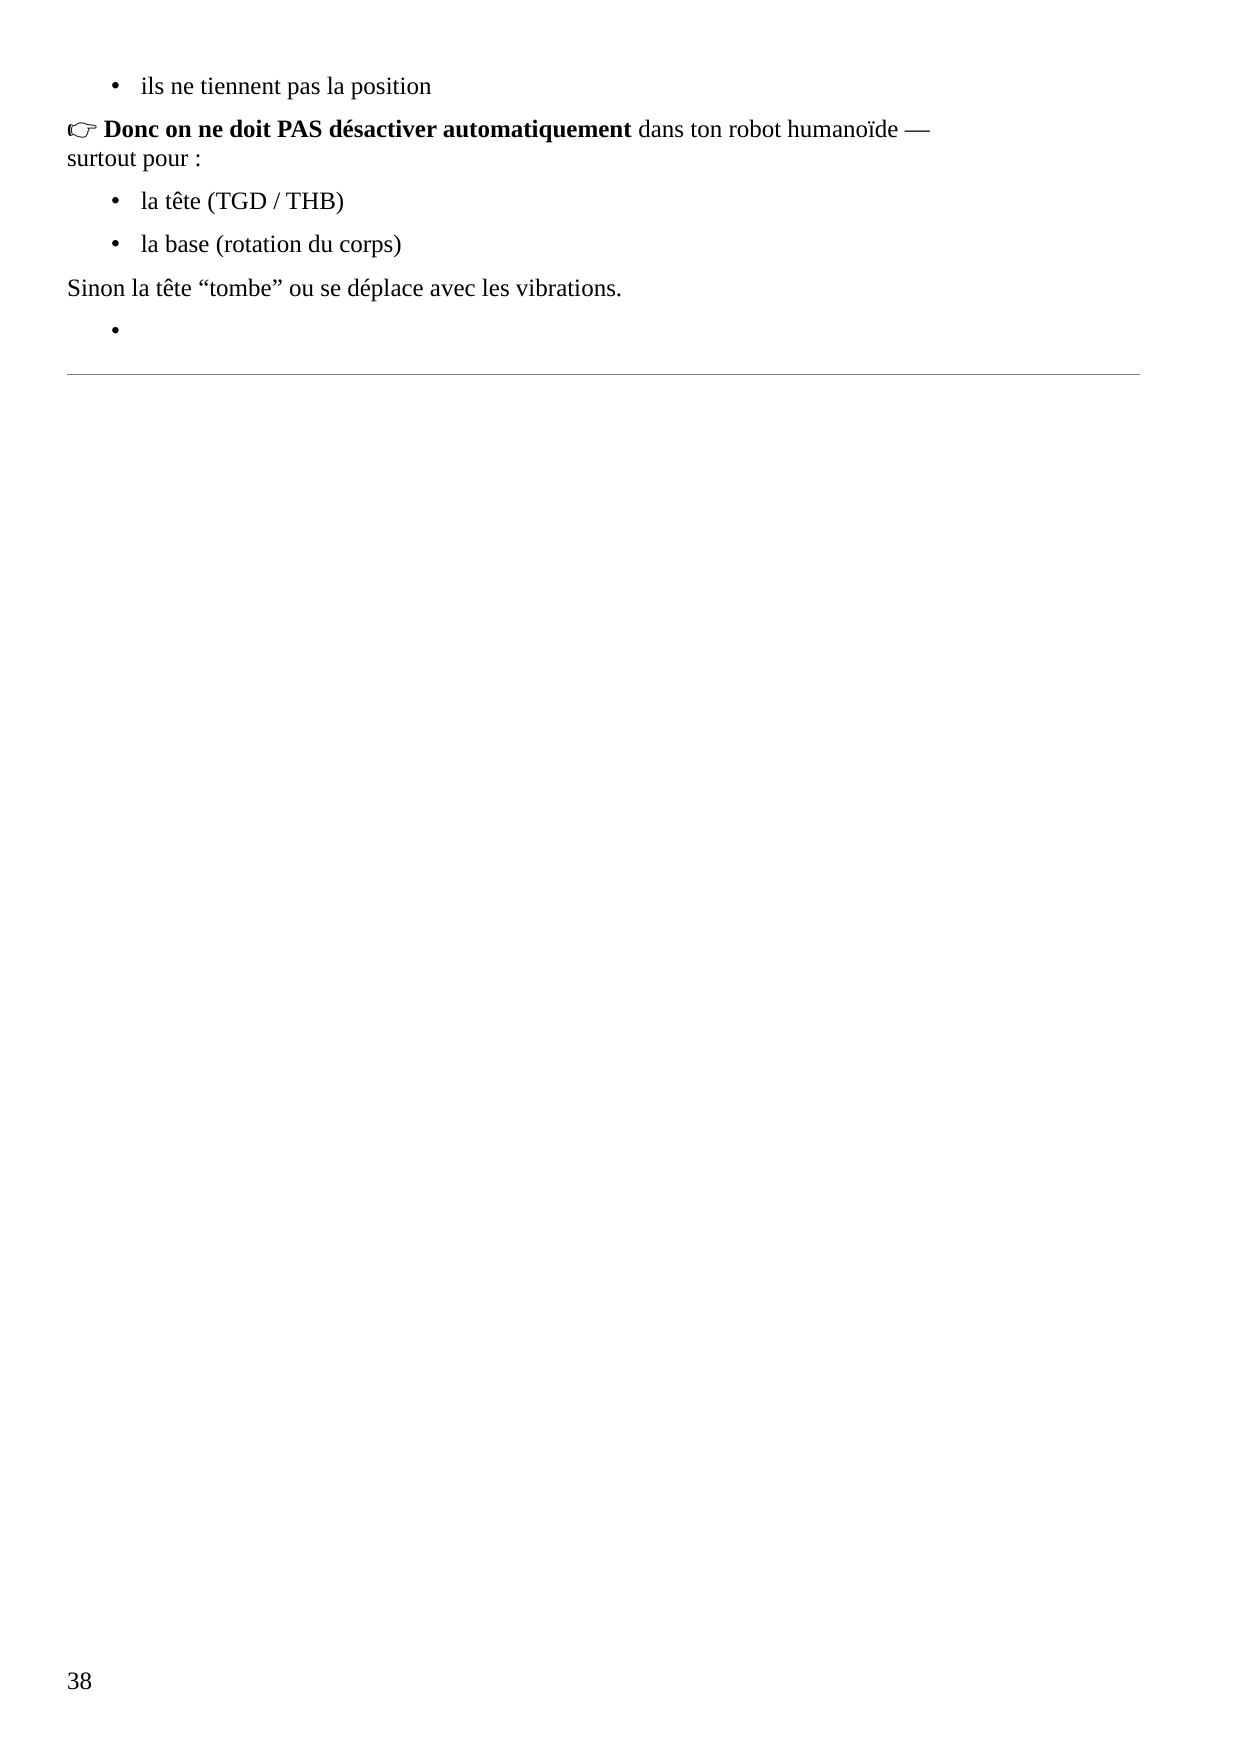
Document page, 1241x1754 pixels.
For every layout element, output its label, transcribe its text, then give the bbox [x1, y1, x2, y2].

list la base (rotation du corps) [111, 229, 1140, 258]
list ils ne tiennent pas la position [111, 71, 1140, 99]
text 👉 Donc on ne doit PAS désactiver automatiquement dans ton robot humanoïde — surtout pour : [67, 114, 1140, 172]
text Sinon la tête “tombe” ou se déplace avec les vibrations. [67, 273, 1140, 302]
list la tête (TGD / THB) [111, 186, 1140, 215]
